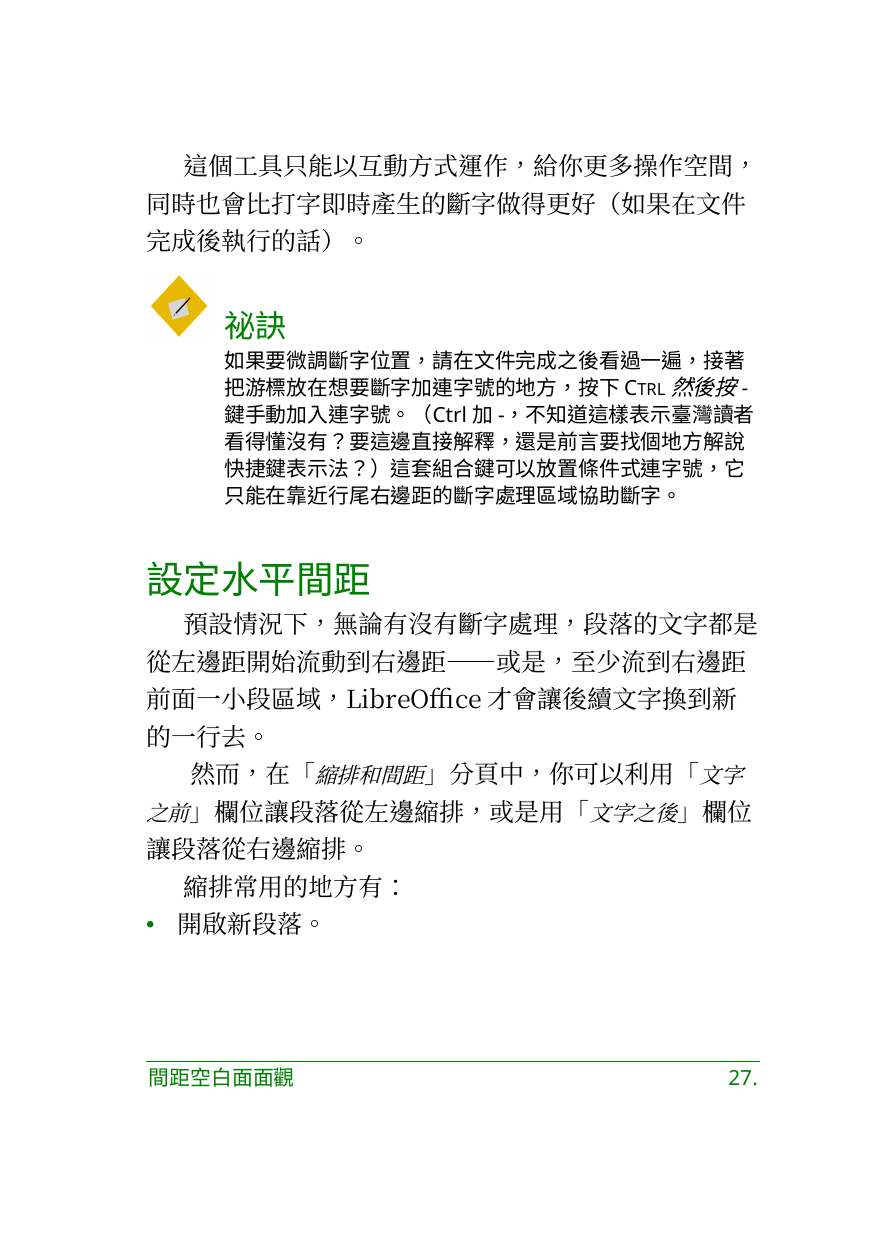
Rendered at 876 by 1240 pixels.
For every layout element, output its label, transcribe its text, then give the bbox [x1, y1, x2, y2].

text 縮排常用的地方有： [146, 866, 760, 904]
picture [146, 274, 210, 338]
text 如果要微調斷字位置，請在文件完成之後看過一遍，接著把游標放在想要斷字加連字號的地方，按下Ctrl 然後按 -鍵手動加入連字號。（Ctrl 加 -，不知道這樣表示臺灣讀者看得懂沒有？要這邊直接解釋，還是前言要找個地方解說快捷鍵表示法？）這套組合鍵可以放置條件式連字號，它只能在靠近行尾右邊距的斷字處理區域協助斷字。 [224, 346, 760, 509]
text 然而，在「縮排和間距」分頁中，你可以利用「文字之前」欄位讓段落從左邊縮排，或是用「文字之後」欄位讓段落從右邊縮排。 [146, 754, 760, 866]
list 祕訣 [146, 274, 760, 346]
text 這個工具只能以互動方式運作，給你更多操作空間，同時也會比打字即時產生的斷字做得更好（如果在文件完成後執行的話）。 [146, 146, 760, 258]
subtitle 設定水平間距 [146, 549, 760, 604]
text 預設情況下，無論有沒有斷字處理，段落的文字都是從左邊距開始流動到右邊距——或是，至少流到右邊距前面一小段區域，LibreOffice才會讓後續文字換到新的一行去。 [146, 604, 760, 754]
list 開啟新段落。 [146, 904, 760, 941]
